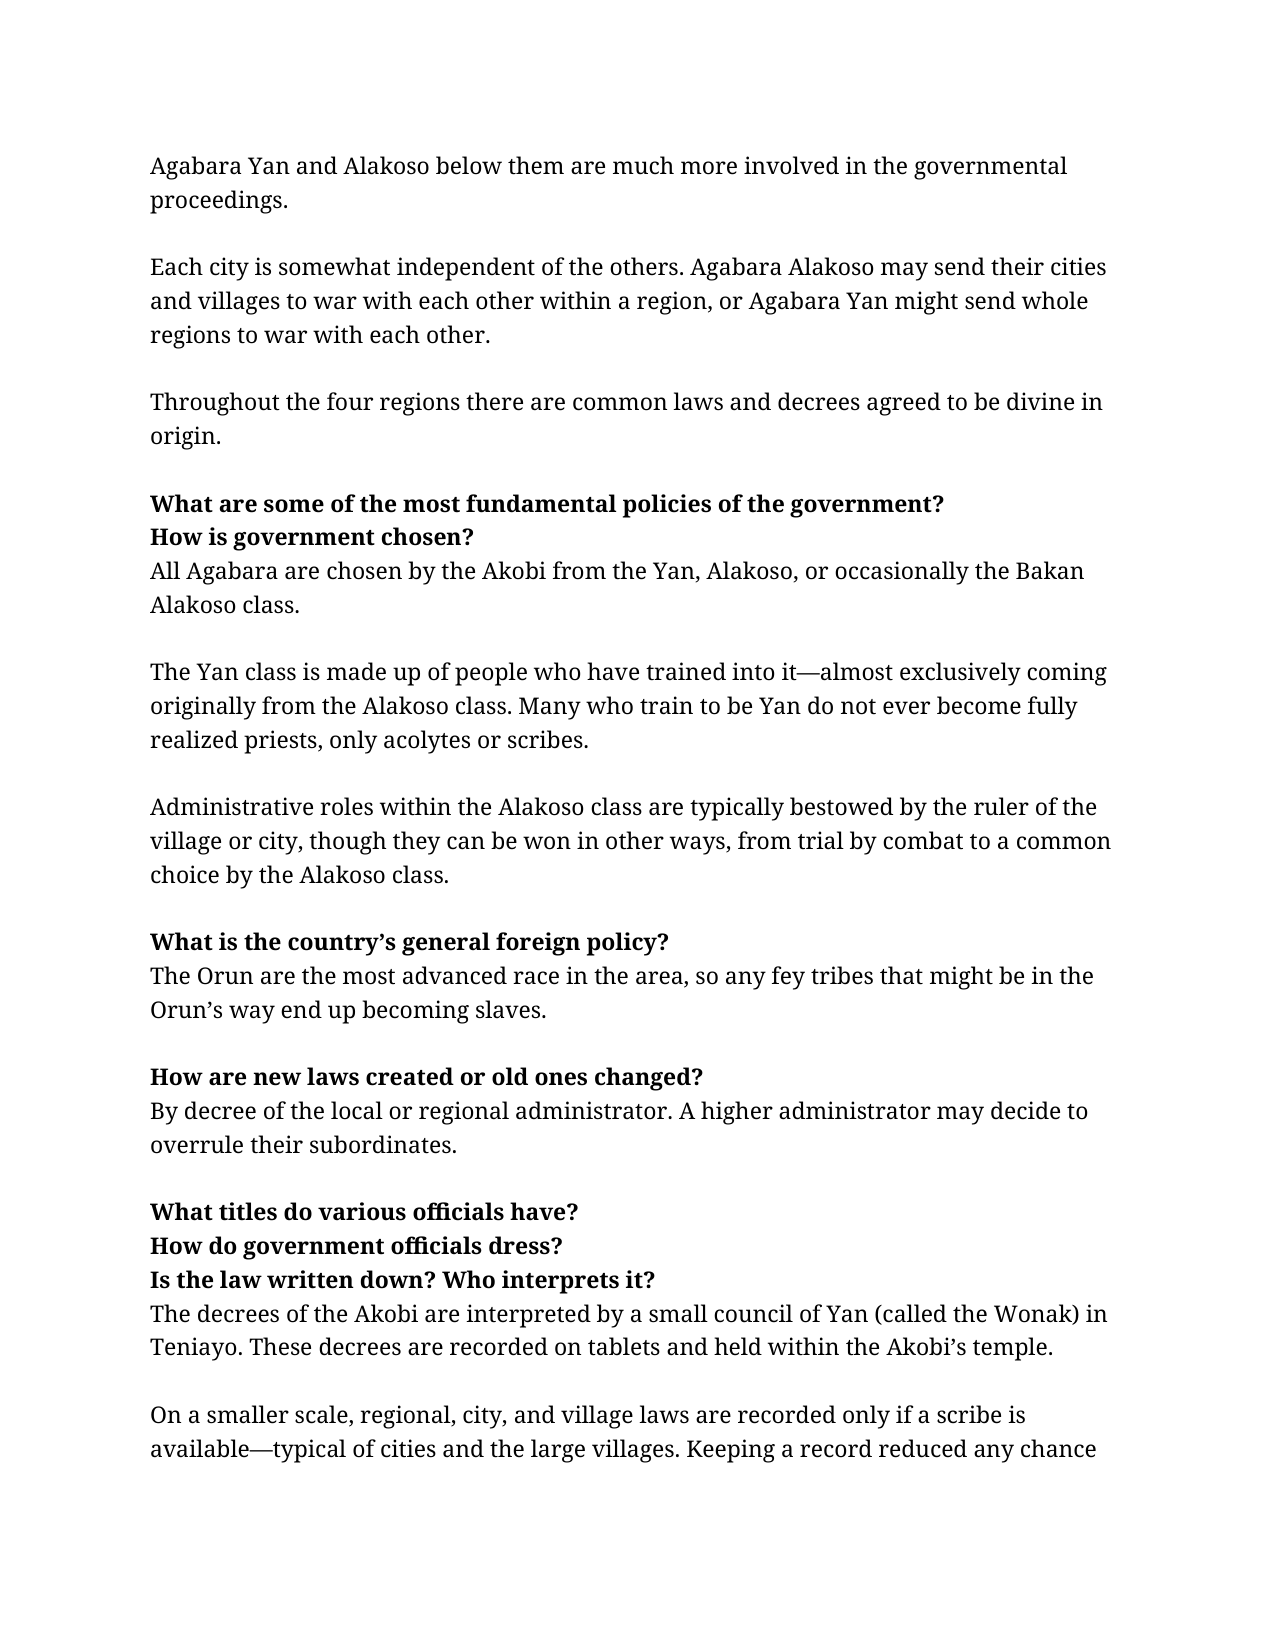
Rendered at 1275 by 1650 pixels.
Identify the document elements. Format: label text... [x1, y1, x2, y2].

text What is the country’s general foreign policy? [150, 892, 1125, 957]
text On a smaller scale, regional, city, and village laws are recorded only if a scribe is available—typical of cities and the large villages. Keeping a record reduced any chance [150, 1399, 1125, 1464]
text Throughout the four regions there are common laws and decrees agreed to be divine in origin. [150, 386, 1125, 451]
text The Orun are the most advanced race in the area, so any fey tribes that might be in the Orun’s way end up becoming slaves. [150, 960, 1125, 1025]
text Administrative roles within the Alakoso class are typically bestowed by the ruler of the village or city, though they can be won in other ways, from trial by combat to a common choice by the Alakoso class. [150, 791, 1125, 890]
text The Yan class is made up of people who have trained into it—almost exclusively coming originally from the Alakoso class. Many who train to be Yan do not ever become fully realized priests, only acolytes or scribes. [150, 656, 1125, 755]
text Each city is somewhat independent of the others. Agabara Alakoso may send their cities and villages to war with each other within a region, or Agabara Yan might send whole regions to war with each other. [150, 251, 1125, 350]
text By decree of the local or regional administrator. A higher administrator may decide to overrule their subordinates. [150, 1095, 1125, 1160]
text What titles do various officials have? How do government officials dress? Is the law written down? Who interprets it? [150, 1162, 1125, 1295]
text What are some of the most fundamental policies of the government? How is government chosen? [150, 454, 1125, 552]
text The decrees of the Akobi are interpreted by a small council of Yan (called the Wonak) in Teniayo. These decrees are recorded on tablets and held within the Akobi’s temple. [150, 1297, 1125, 1362]
text Agabara Yan and Alakoso below them are much more involved in the governmental proceedings. [150, 150, 1125, 215]
text How are new laws created or old ones changed? [150, 1027, 1125, 1092]
text All Agabara are chosen by the Akobi from the Yan, Alakoso, or occasionally the Bakan Alakoso class. [150, 555, 1125, 620]
